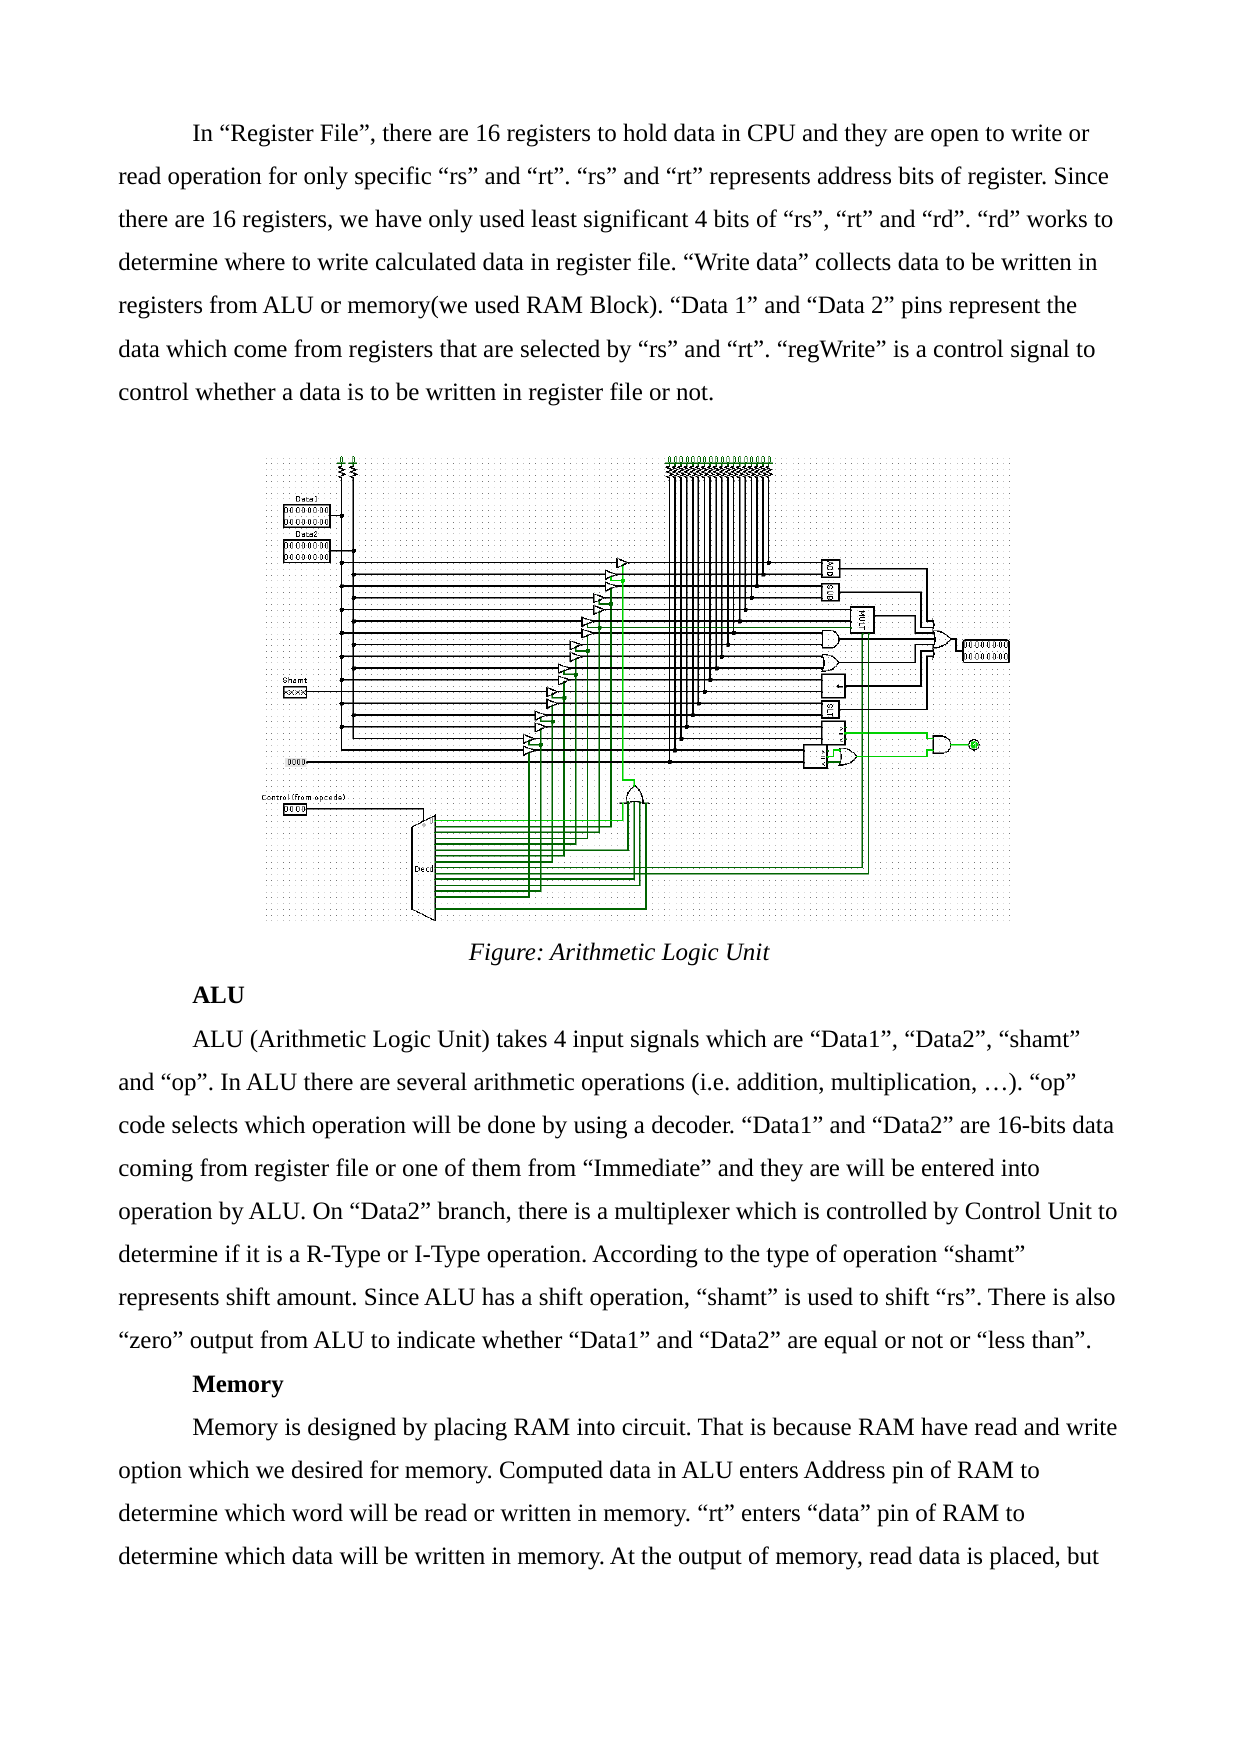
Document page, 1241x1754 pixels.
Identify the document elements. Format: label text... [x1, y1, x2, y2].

text ALU [118, 981, 1122, 1009]
text ALU (Arithmetic Logic Unit) takes 4 input signals which are “Data1”, “Data2”, “shamt” and “op”. In ALU there are several arithmetic operations (i.e. addition, multiplication, …). “op” code selects which operation will be done by using a decoder. “Data1” and “Data2” are 16-bits data coming from register file or one of them from “Immediate” and they are will be entered into operation by ALU. On “Data2” branch, there is a multiplexer which is controlled by Control Unit to determine if it is a R-Type or I-Type operation. According to the type of operation “shamt” represents shift amount. Since ALU has a shift operation, “shamt” is used to shift “rs”. There is also “zero” output from ALU to indicate whether “Data1” and “Data2” are equal or not or “less than”. [118, 1024, 1122, 1354]
text Memory [118, 1369, 1122, 1397]
text Figure: Arithmetic Logic Unit [118, 937, 1122, 966]
picture [260, 456, 1011, 921]
text In “Register File”, there are 16 registers to hold data in CPU and they are open to write or read operation for only specific “rs” and “rt”. “rs” and “rt” represents address bits of register. Since there are 16 registers, we have only used least significant 4 bits of “rs”, “rt” and “rd”. “rd” works to determine where to write calculated data in register file. “Write data” collects data to be written in registers from ALU or memory(we used RAM Block). “Data 1” and “Data 2” pins represent the data which come from registers that are selected by “rs” and “rt”. “regWrite” is a control signal to control whether a data is to be written in register file or not. [118, 118, 1122, 406]
text Memory is designed by placing RAM into circuit. That is because RAM have read and write option which we desired for memory. Computed data in ALU enters Address pin of RAM to determine which word will be read or written in memory. “rt” enters “data” pin of RAM to determine which data will be written in memory. At the output of memory, read data is placed, but [118, 1412, 1122, 1570]
